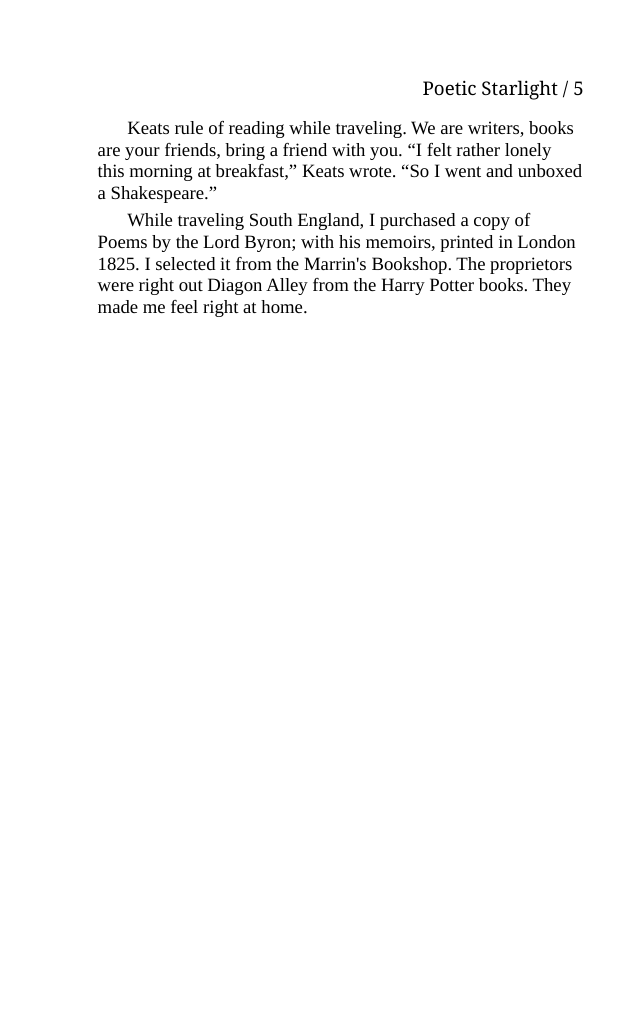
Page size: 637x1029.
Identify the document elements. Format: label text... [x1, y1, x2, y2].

text While traveling South England, I purchased a copy of Poems by the Lord Byron; with his memoirs, printed in London 1825. I selected it from the Marrin's Bookshop. The proprietors were right out Diagon Alley from the Harry Potter books. They made me feel right at home. [97, 209, 583, 317]
text Keats rule of reading while traveling. We are writers, books are your friends, bring a friend with you. “I felt rather lonely this morning at breakfast,” Keats wrote. “So I went and unboxed a Shakespeare.” [97, 117, 583, 203]
